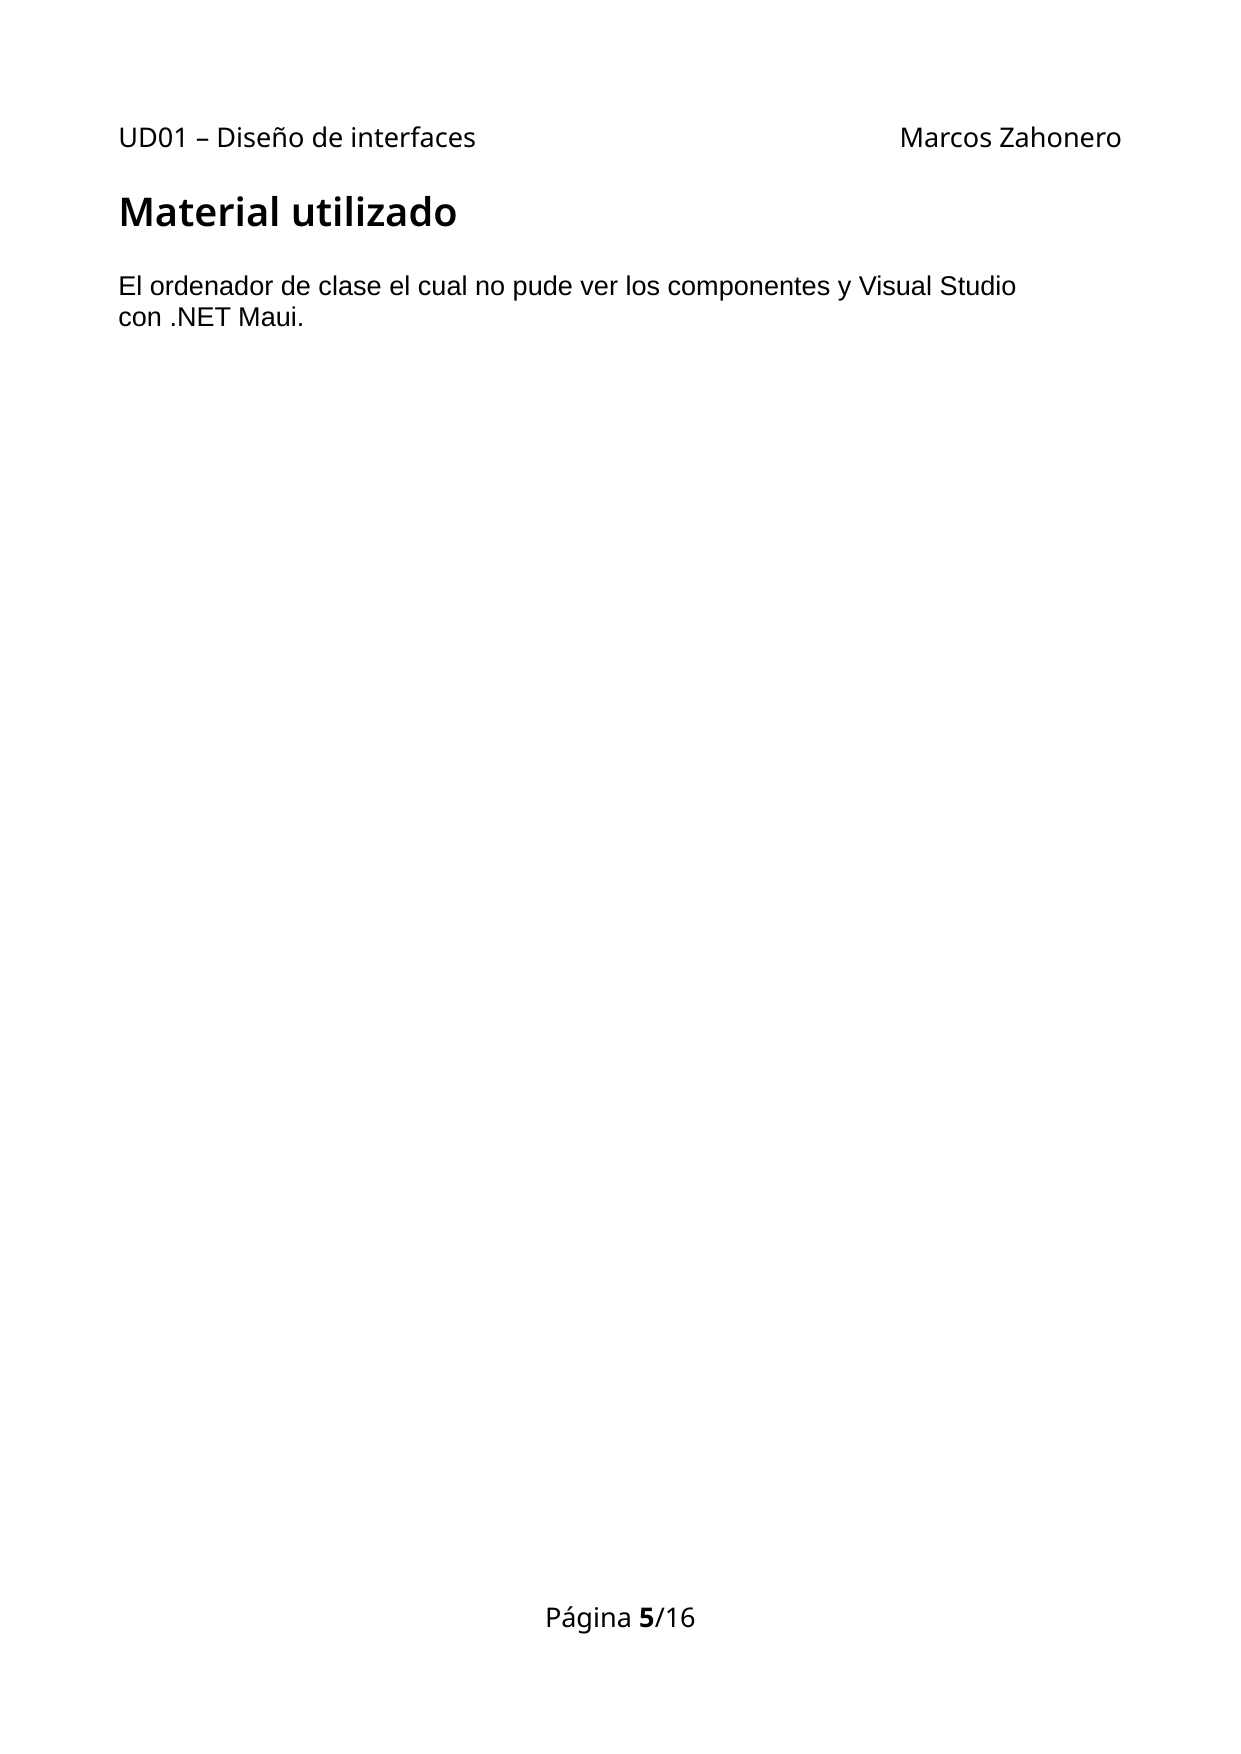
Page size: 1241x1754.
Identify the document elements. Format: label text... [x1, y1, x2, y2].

subtitle Material utilizado [118, 184, 1122, 238]
text El ordenador de clase el cual no pude ver los componentes y Visual Studio con .NET Maui. [118, 270, 1122, 332]
